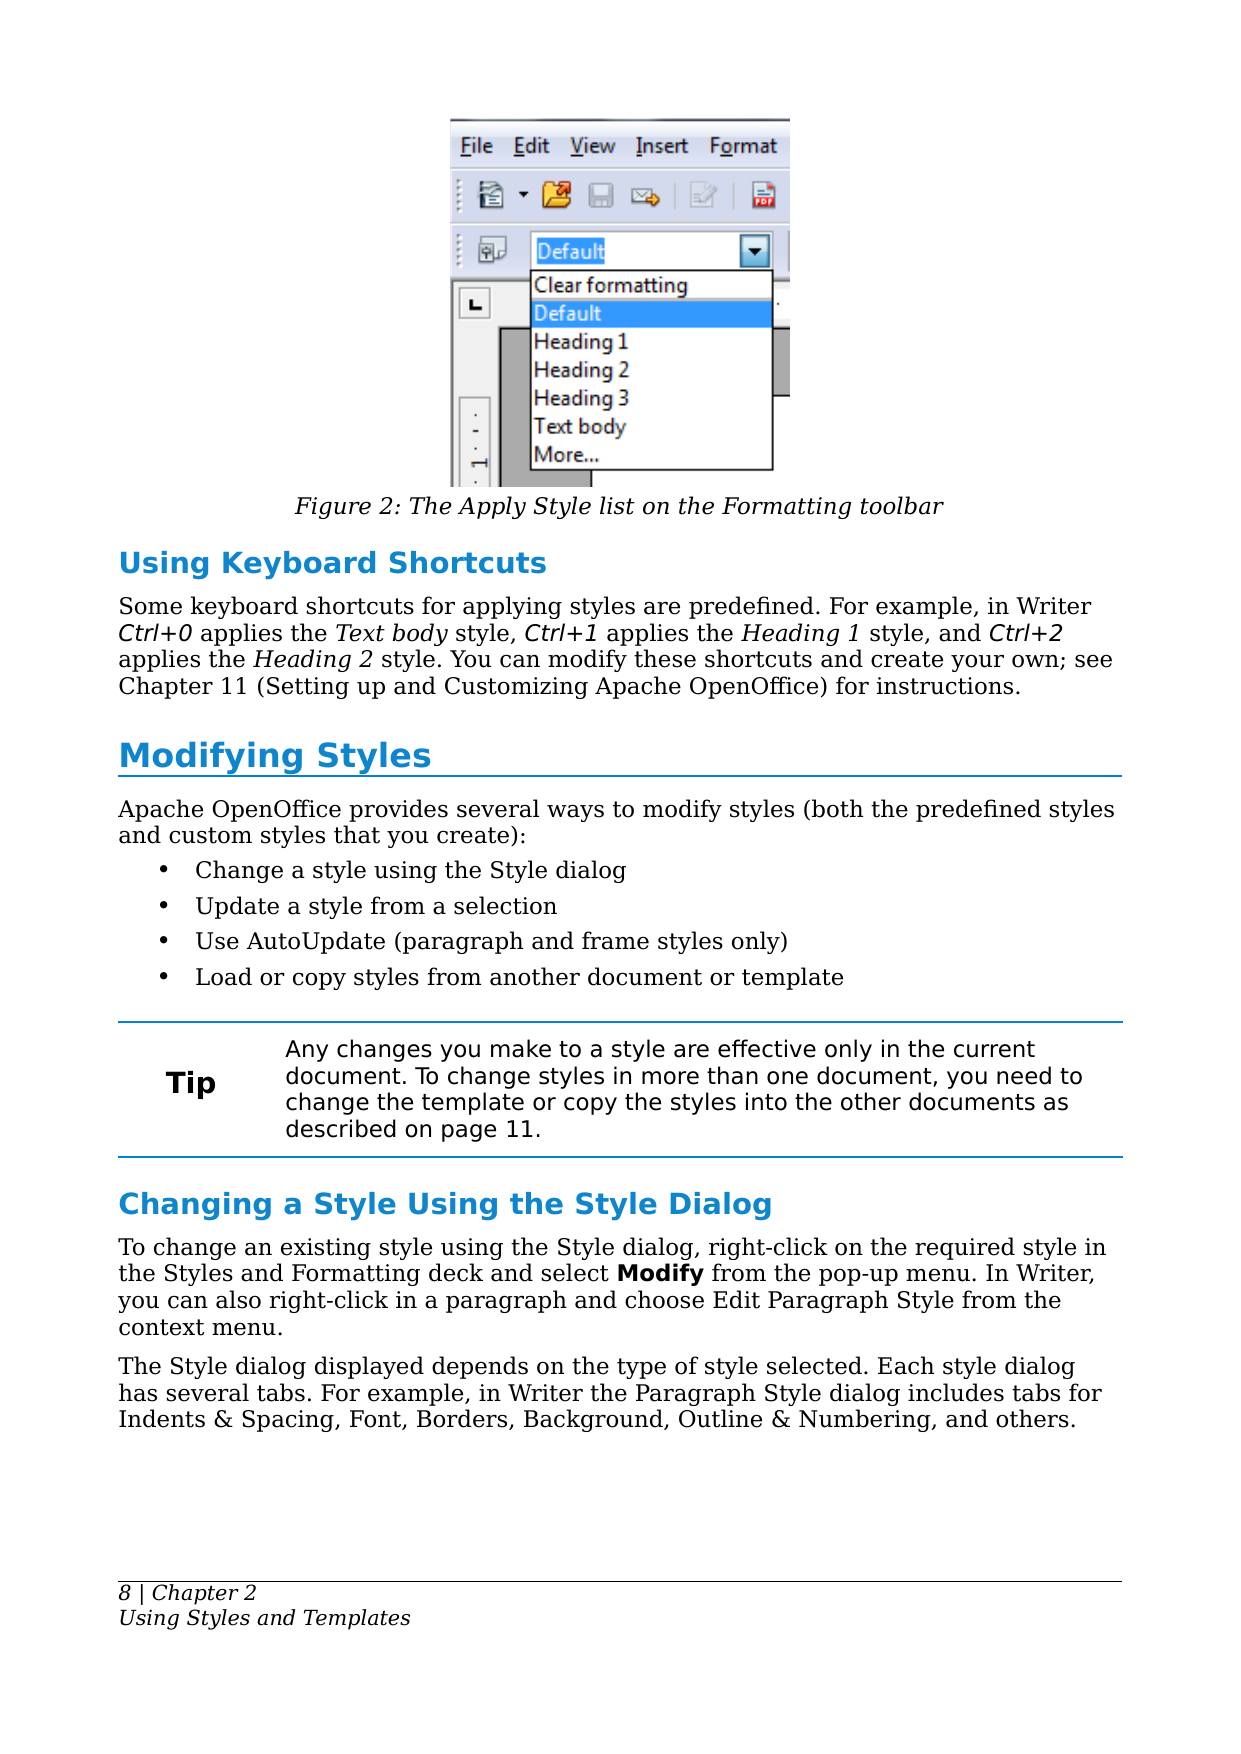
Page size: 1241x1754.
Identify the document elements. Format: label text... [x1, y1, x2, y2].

text The Style dialog displayed depends on the type of style selected. Each style dialog has several tabs. For example, in Writer the Paragraph Style dialog includes tabs for Indents & Spacing, Font, Borders, Background, Outline & Numbering, and others. [118, 1353, 1122, 1433]
list Load or copy styles from another document or template [156, 962, 1122, 991]
table_header Any changes you make to a style are effective only in the current document. To change styles in more than one document, you need to change the template or copy the styles into the other documents as described on page 11. [264, 1023, 1122, 1156]
table_header Tip [118, 1023, 264, 1156]
picture [450, 118, 790, 487]
subtitle Using Keyboard Shortcuts [118, 547, 1122, 581]
text To change an existing style using the Style dialog, right-click on the required style in the Styles and Formatting deck and select Modify from the pop-up menu. In Writer, you can also right-click in a paragraph and choose Edit Paragraph Style from the context menu. [118, 1234, 1122, 1341]
text Figure 2: The Apply Style list on the Formatting toolbar [254, 493, 986, 520]
subtitle Modifying Styles [118, 736, 1122, 775]
list Apache OpenOffice provides several ways to modify styles (both the predefined styles and custom styles that you create): [118, 796, 1122, 849]
list Change a style using the Style dialog [156, 856, 1122, 885]
subtitle Changing a Style Using the Style Dialog [118, 1187, 1122, 1221]
text Some keyboard shortcuts for applying styles are predefined. For example, in Writer Ctrl+0 applies the Text body style, Ctrl+1 applies the Heading 1 style, and Ctrl+2 applies the Heading 2 style. You can modify these shortcuts and create your own; see Chapter 11 (Setting up and Customizing Apache OpenOffice) for instructions. [118, 593, 1122, 700]
list Update a style from a selection [156, 891, 1122, 920]
list Use AutoUpdate (paragraph and frame styles only) [156, 926, 1122, 956]
